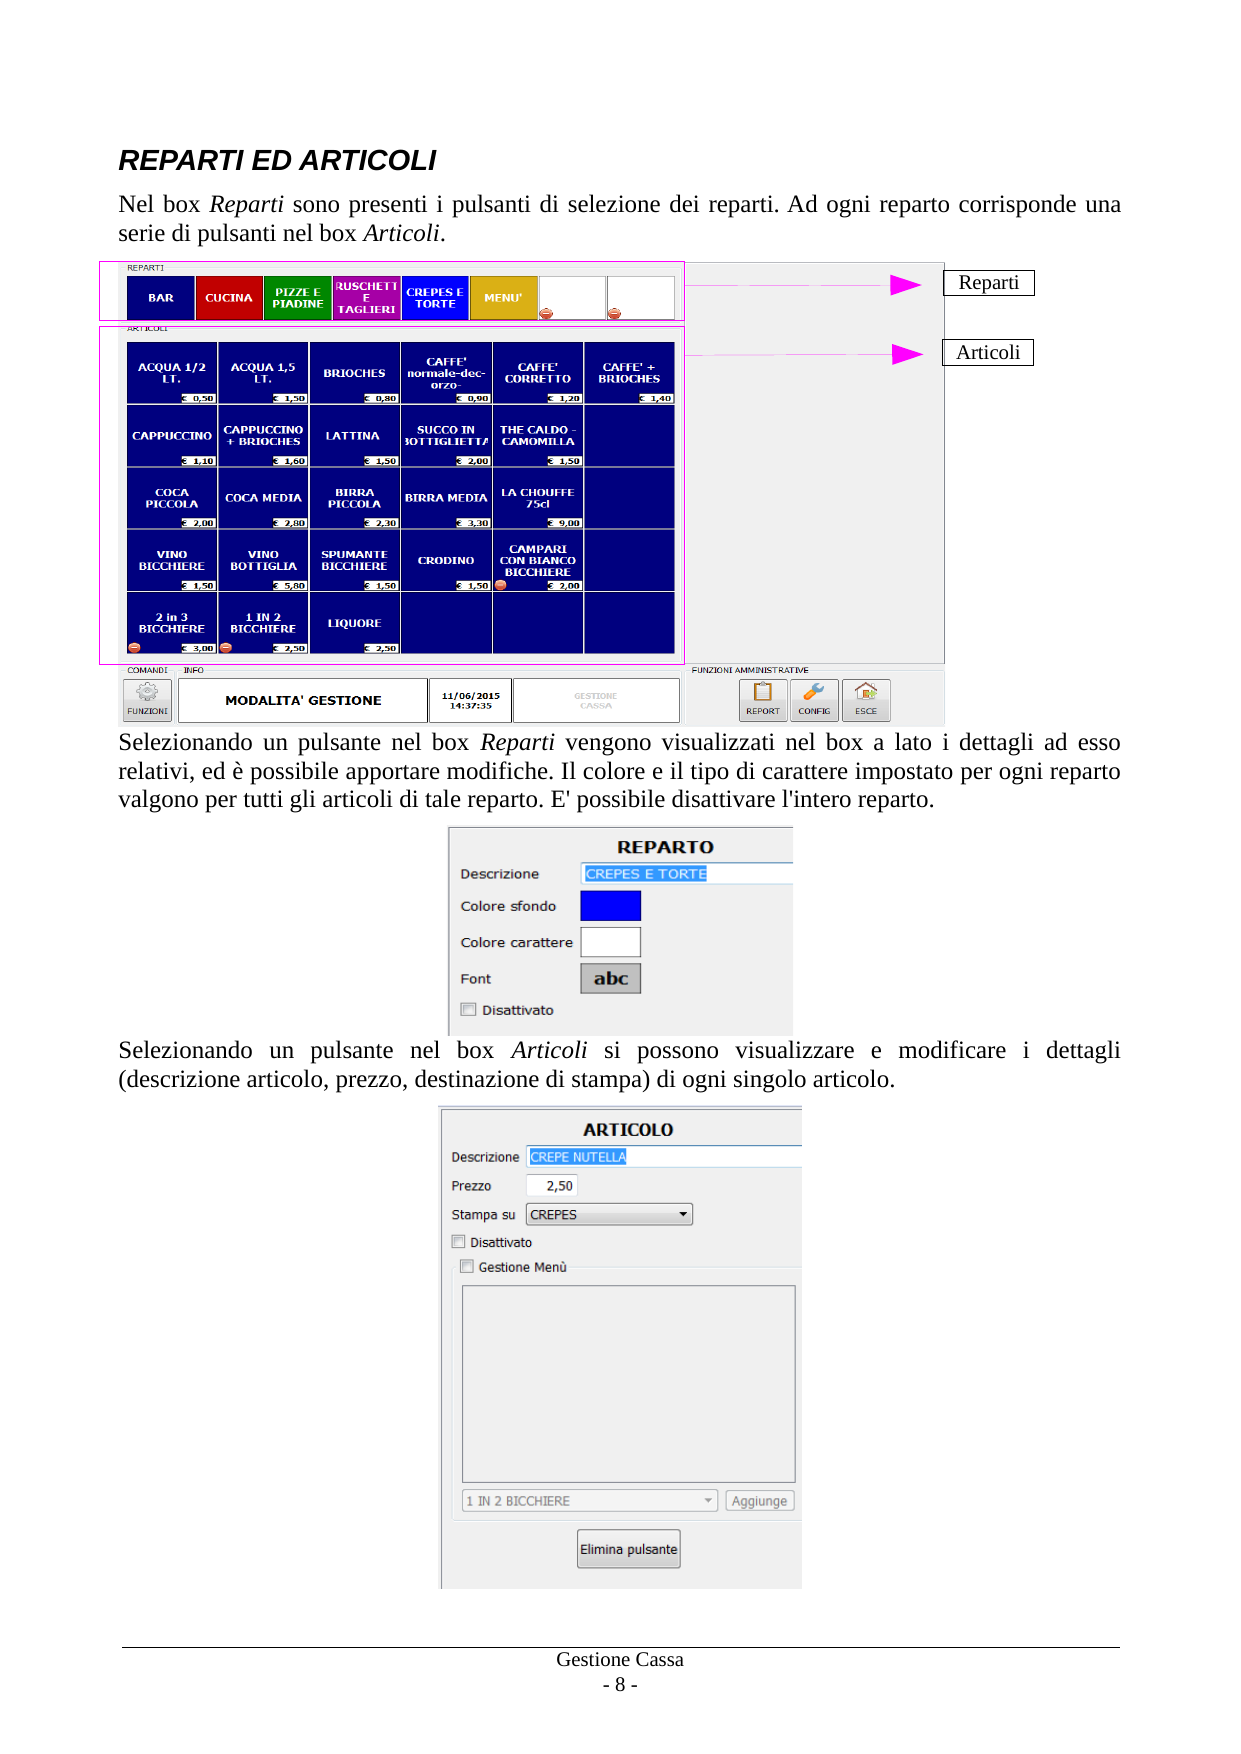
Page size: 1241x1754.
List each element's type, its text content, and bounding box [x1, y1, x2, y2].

picture [118, 262, 945, 727]
picture [118, 327, 684, 664]
picture [118, 262, 684, 320]
picture [446, 825, 794, 1036]
text Selezionando un pulsante nel box Reparti vengono visualizzati nel box a lato i dettagli ad esso relativi, ed è possibile apportare modifiche. Il colore e il tipo di carattere impostato per ogni reparto valgono per tutti gli articoli di tale reparto. E' possibile disattivare l'intero reparto. [118, 259, 1122, 813]
text Selezionando un pulsante nel box Articoli si possono visualizzare e modificare i dettagli (descrizione articolo, prezzo, destinazione di stampa) di ogni singolo articolo. [118, 826, 1122, 1093]
text Nel box Reparti sono presenti i pulsanti di selezione dei reparti. Ad ogni reparto corrisponde una serie di pulsanti nel box Articoli. [118, 189, 1122, 247]
subtitle REPARTI ED ARTICOLI [118, 143, 1122, 177]
picture [438, 1105, 802, 1589]
